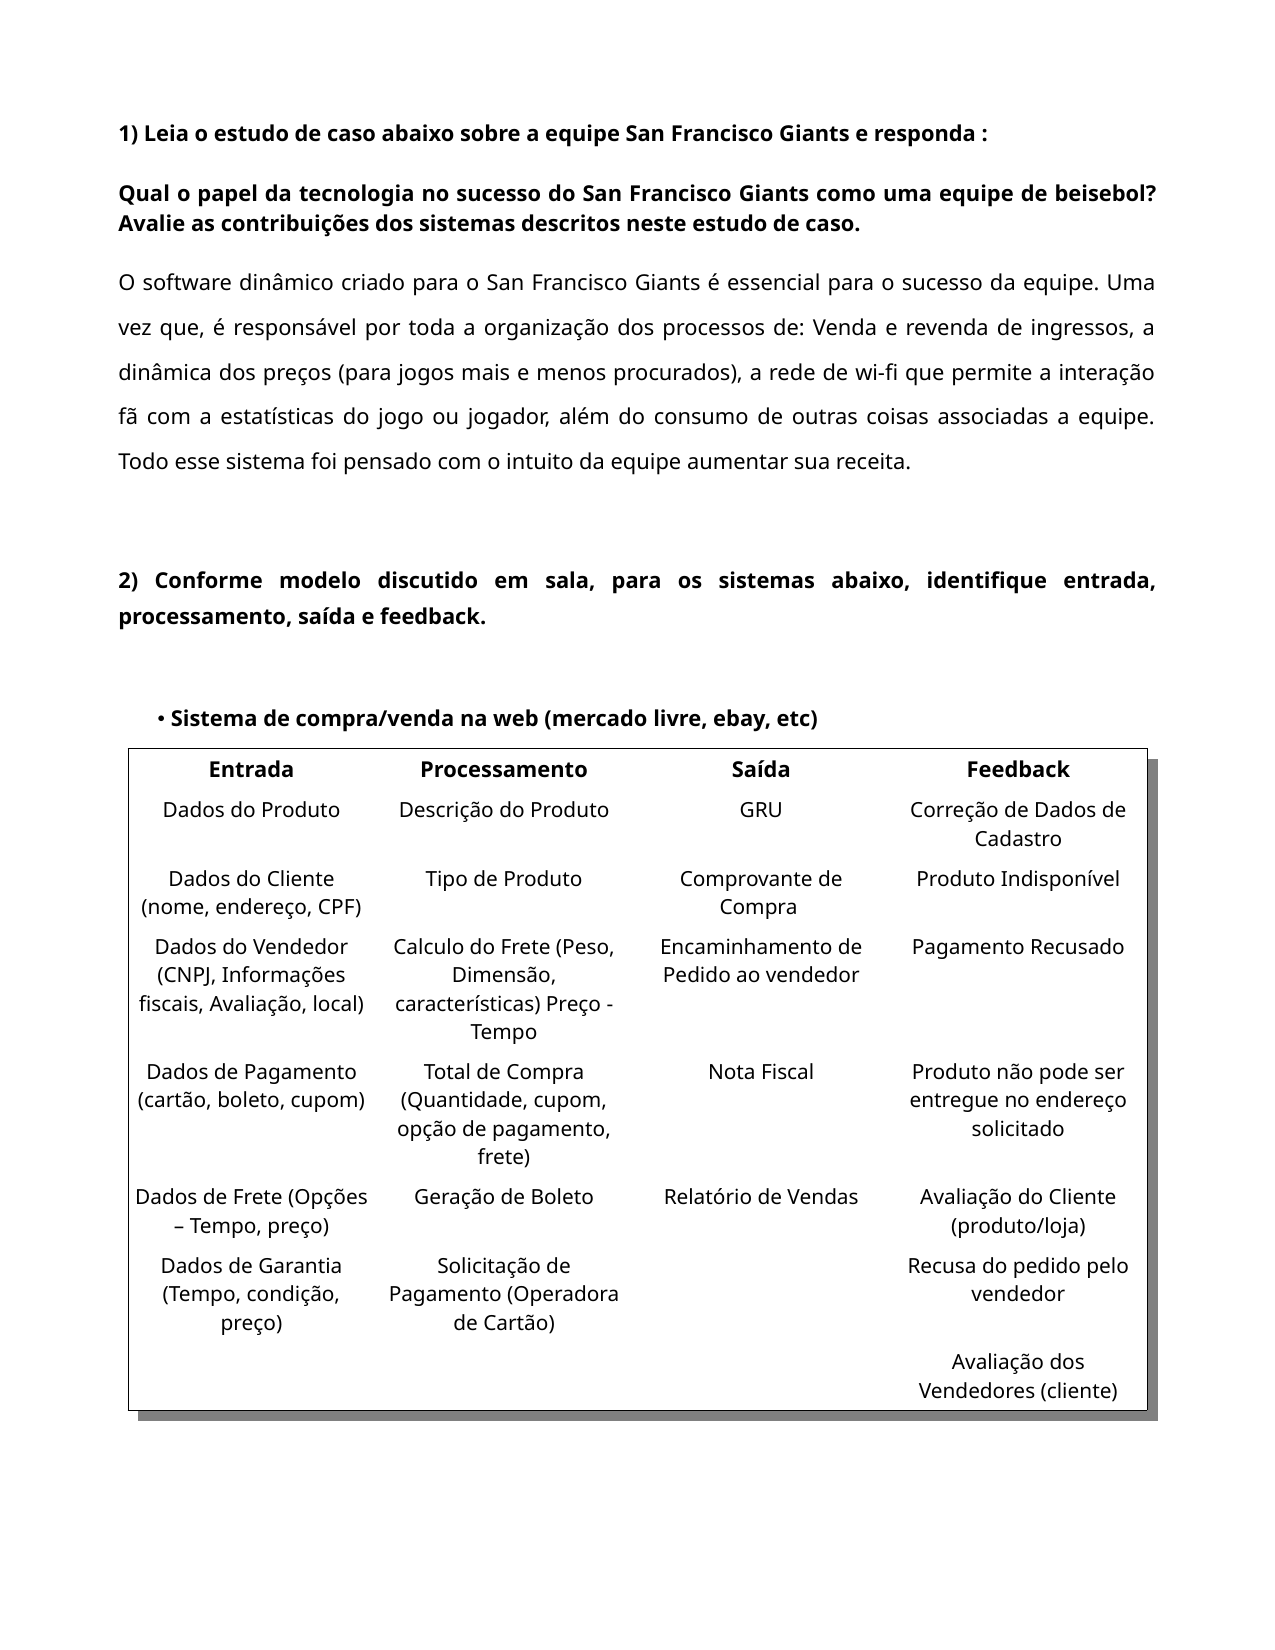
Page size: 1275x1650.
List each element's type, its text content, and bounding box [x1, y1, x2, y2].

table_cell Calculo do Frete (Peso, Dimensão, características) Preço - Tempo [375, 926, 633, 1051]
table_cell Solicitação de Pagamento (Operadora de Cartão) [375, 1245, 633, 1342]
text 1) Leia o estudo de caso abaixo sobre a equipe San Francisco Giants e responda : [118, 118, 1157, 148]
text O software dinâmico criado para o San Francisco Giants é essencial para o sucesso da equipe. Uma vez que, é responsável por toda a organização dos processos de: Venda e revenda de ingressos, a dinâmica dos preços (para jogos mais e menos procurados), a rede de wi-fi que permite a interação fã com a estatísticas do jogo ou jogador, além do consumo de outras coisas associadas a equipe. Todo esse sistema foi pensado com o intuito da equipe aumentar sua receita. [118, 267, 1157, 476]
table_cell Total de Compra (Quantidade, cupom, opção de pagamento, frete) [375, 1051, 633, 1177]
table_cell [633, 1245, 889, 1342]
table_cell [633, 1342, 889, 1410]
list Sistema de compra/venda na web (mercado livre, ebay, etc) [118, 701, 1157, 733]
table_cell Correção de Dados de Cadastro [889, 790, 1147, 858]
table_cell [129, 1342, 375, 1410]
table_cell Avaliação do Cliente (produto/loja) [889, 1177, 1147, 1245]
table_header Entrada [129, 749, 375, 789]
text 2) Conforme modelo discutido em sala, para os sistemas abaixo, identifique entrada, processamento, saída e feedback. [118, 565, 1157, 631]
table_cell Produto Indisponível [889, 858, 1147, 926]
table_cell Produto não pode ser entregue no endereço solicitado [889, 1051, 1147, 1177]
table_header Saída [633, 749, 889, 789]
table_cell Nota Fiscal [633, 1051, 889, 1177]
table_cell Pagamento Recusado [889, 926, 1147, 1051]
table_cell Geração de Boleto [375, 1177, 633, 1245]
table_cell Tipo de Produto [375, 858, 633, 926]
table_cell Dados de Frete (Opções – Tempo, preço) [129, 1177, 375, 1245]
table_cell Avaliação dos Vendedores (cliente) [889, 1342, 1147, 1410]
table_cell Dados do Cliente (nome, endereço, CPF) [129, 858, 375, 926]
table_cell Dados do Vendedor (CNPJ, Informações fiscais, Avaliação, local) [129, 926, 375, 1051]
table_cell Recusa do pedido pelo vendedor [889, 1245, 1147, 1342]
table_cell [375, 1342, 633, 1410]
table_header Feedback [889, 749, 1147, 789]
table_cell GRU [633, 790, 889, 858]
table_header Processamento [375, 749, 633, 789]
table_cell Relatório de Vendas [633, 1177, 889, 1245]
table_cell Dados de Garantia (Tempo, condição, preço) [129, 1245, 375, 1342]
table_cell Descrição do Produto [375, 790, 633, 858]
table_cell Comprovante de Compra [633, 858, 889, 926]
table_cell Encaminhamento de Pedido ao vendedor [633, 926, 889, 1051]
text Qual o papel da tecnologia no sucesso do San Francisco Giants como uma equipe de beisebol? Avalie as contribuições dos sistemas descritos neste estudo de caso. [118, 178, 1157, 237]
table_cell Dados do Produto [129, 790, 375, 858]
table_cell Dados de Pagamento (cartão, boleto, cupom) [129, 1051, 375, 1177]
